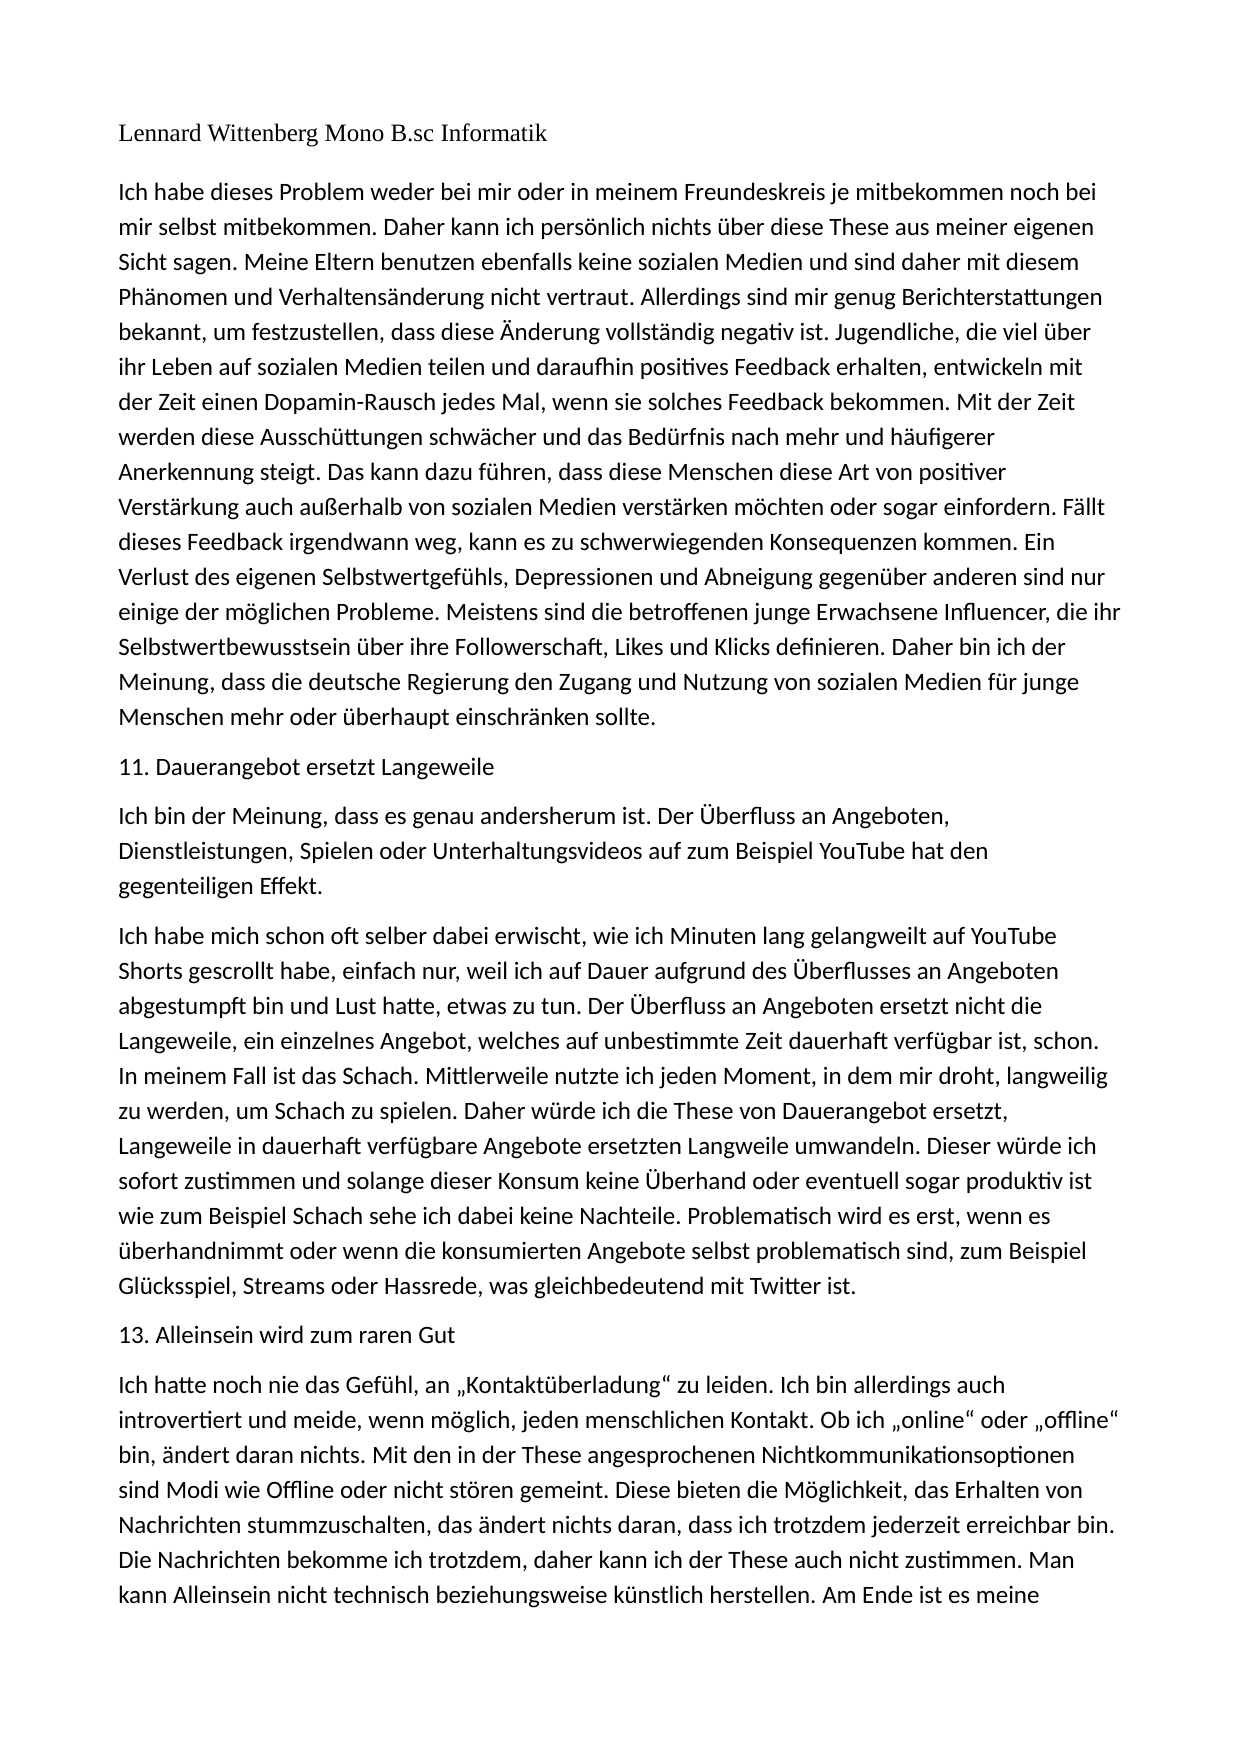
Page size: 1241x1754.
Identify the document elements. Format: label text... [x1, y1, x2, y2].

text 11. Dauerangebot ersetzt Langeweile [118, 751, 1122, 781]
text 13. Alleinsein wird zum raren Gut [118, 1320, 1122, 1350]
text Ich habe dieses Problem weder bei mir oder in meinem Freundeskreis je mitbekommen noch bei mir selbst mitbekommen. Daher kann ich persönlich nichts über diese These aus meiner eigenen Sicht sagen. Meine Eltern benutzen ebenfalls keine sozialen Medien und sind daher mit diesem Phänomen und Verhaltensänderung nicht vertraut. Allerdings sind mir genug Berichterstattungen bekannt, um festzustellen, dass diese Änderung vollständig negativ ist. Jugendliche, die viel über ihr Leben auf sozialen Medien teilen und daraufhin positives Feedback erhalten, entwickeln mit der Zeit einen Dopamin-Rausch jedes Mal, wenn sie solches Feedback bekommen. Mit der Zeit werden diese Ausschüttungen schwächer und das Bedürfnis nach mehr und häufigerer Anerkennung steigt. Das kann dazu führen, dass diese Menschen diese Art von positiver Verstärkung auch außerhalb von sozialen Medien verstärken möchten oder sogar einfordern. Fällt dieses Feedback irgendwann weg, kann es zu schwerwiegenden Konsequenzen kommen. Ein Verlust des eigenen Selbstwertgefühls, Depressionen und Abneigung gegenüber anderen sind nur einige der möglichen Probleme. Meistens sind die betroffenen junge Erwachsene Influencer, die ihr Selbstwertbewusstsein über ihre Followerschaft, Likes und Klicks definieren. Daher bin ich der Meinung, dass die deutsche Regierung den Zugang und Nutzung von sozialen Medien für junge Menschen mehr oder überhaupt einschränken sollte. [118, 176, 1122, 732]
text Ich bin der Meinung, dass es genau andersherum ist. Der Überfluss an Angeboten, Dienstleistungen, Spielen oder Unterhaltungsvideos auf zum Beispiel YouTube hat den gegenteiligen Effekt. [118, 801, 1122, 901]
text Ich hatte noch nie das Gefühl, an „Kontaktüberladung“ zu leiden. Ich bin allerdings auch introvertiert und meide, wenn möglich, jeden menschlichen Kontakt. Ob ich „online“ oder „offline“ bin, ändert daran nichts. Mit den in der These angesprochenen Nichtkommunikationsoptionen sind Modi wie Offline oder nicht stören gemeint. Diese bieten die Möglichkeit, das Erhalten von Nachrichten stummzuschalten, das ändert nichts daran, dass ich trotzdem jederzeit erreichbar bin. Die Nachrichten bekomme ich trotzdem, daher kann ich der These auch nicht zustimmen. Man kann Alleinsein nicht technisch beziehungsweise künstlich herstellen. Am Ende ist es meine [118, 1369, 1122, 1610]
text Ich habe mich schon oft selber dabei erwischt, wie ich Minuten lang gelangweilt auf YouTube Shorts gescrollt habe, einfach nur, weil ich auf Dauer aufgrund des Überflusses an Angeboten abgestumpft bin und Lust hatte, etwas zu tun. Der Überfluss an Angeboten ersetzt nicht die Langeweile, ein einzelnes Angebot, welches auf unbestimmte Zeit dauerhaft verfügbar ist, schon. In meinem Fall ist das Schach. Mittlerweile nutzte ich jeden Moment, in dem mir droht, langweilig zu werden, um Schach zu spielen. Daher würde ich die These von Dauerangebot ersetzt, Langeweile in dauerhaft verfügbare Angebote ersetzten Langweile umwandeln. Dieser würde ich sofort zustimmen und solange dieser Konsum keine Überhand oder eventuell sogar produktiv ist wie zum Beispiel Schach sehe ich dabei keine Nachteile. Problematisch wird es erst, wenn es überhandnimmt oder wenn die konsumierten Angebote selbst problematisch sind, zum Beispiel Glücksspiel, Streams oder Hassrede, was gleichbedeutend mit Twitter ist. [118, 920, 1122, 1301]
